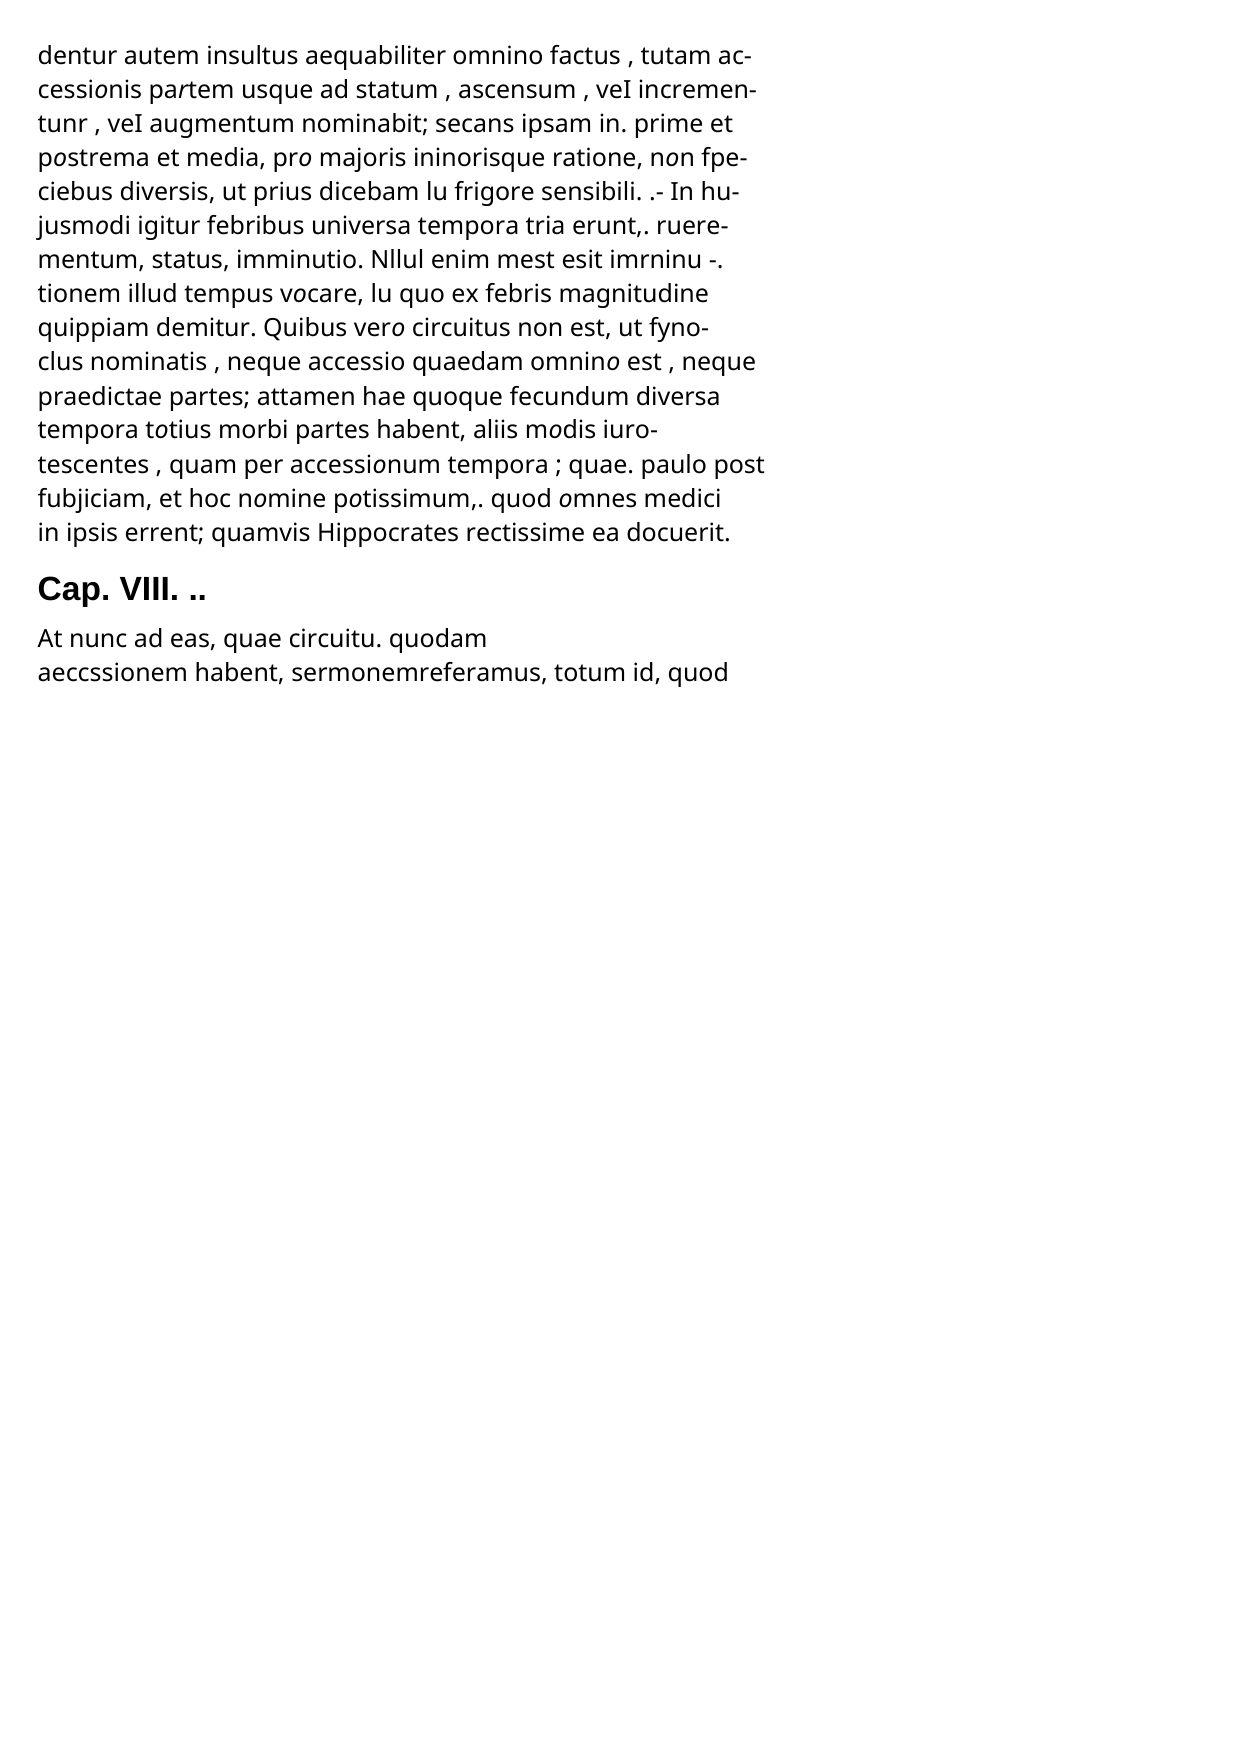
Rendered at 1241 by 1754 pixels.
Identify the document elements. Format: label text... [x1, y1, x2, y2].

text At nunc ad eas, quae circuitu. quodam aeccssionem habent, sermonemreferamus, totum id, quod [37, 620, 1203, 688]
text dentur autem insultus aequabiliter omnino factus , tutam ac- cessionis partem usque ad statum , ascensum , veI incremen- tunr , veI augmentum nominabit; secans ipsam in. prime et postrema et media, pro majoris ininorisque ratione, non fpe- ciebus diversis, ut prius dicebam lu frigore sensibili. .- In hu- jusmodi igitur febribus universa tempora tria erunt,. ruere- mentum, status, imminutio. Nllul enim mest esit imrninu -. tionem illud tempus vocare, lu quo ex febris magnitudine quippiam demitur. Quibus vero circuitus non est, ut fyno- clus nominatis , neque accessio quaedam omnino est , neque praedictae partes; attamen hae quoque fecundum diversa tempora totius morbi partes habent, aliis modis iuro- tescentes , quam per accessionum tempora ; quae. paulo post fubjiciam, et hoc nomine potissimum,. quod omnes medici in ipsis errent; quamvis Hippocrates rectissime ea docuerit. [37, 37, 1203, 548]
subtitle Cap. VIII. .. [37, 569, 1203, 608]
